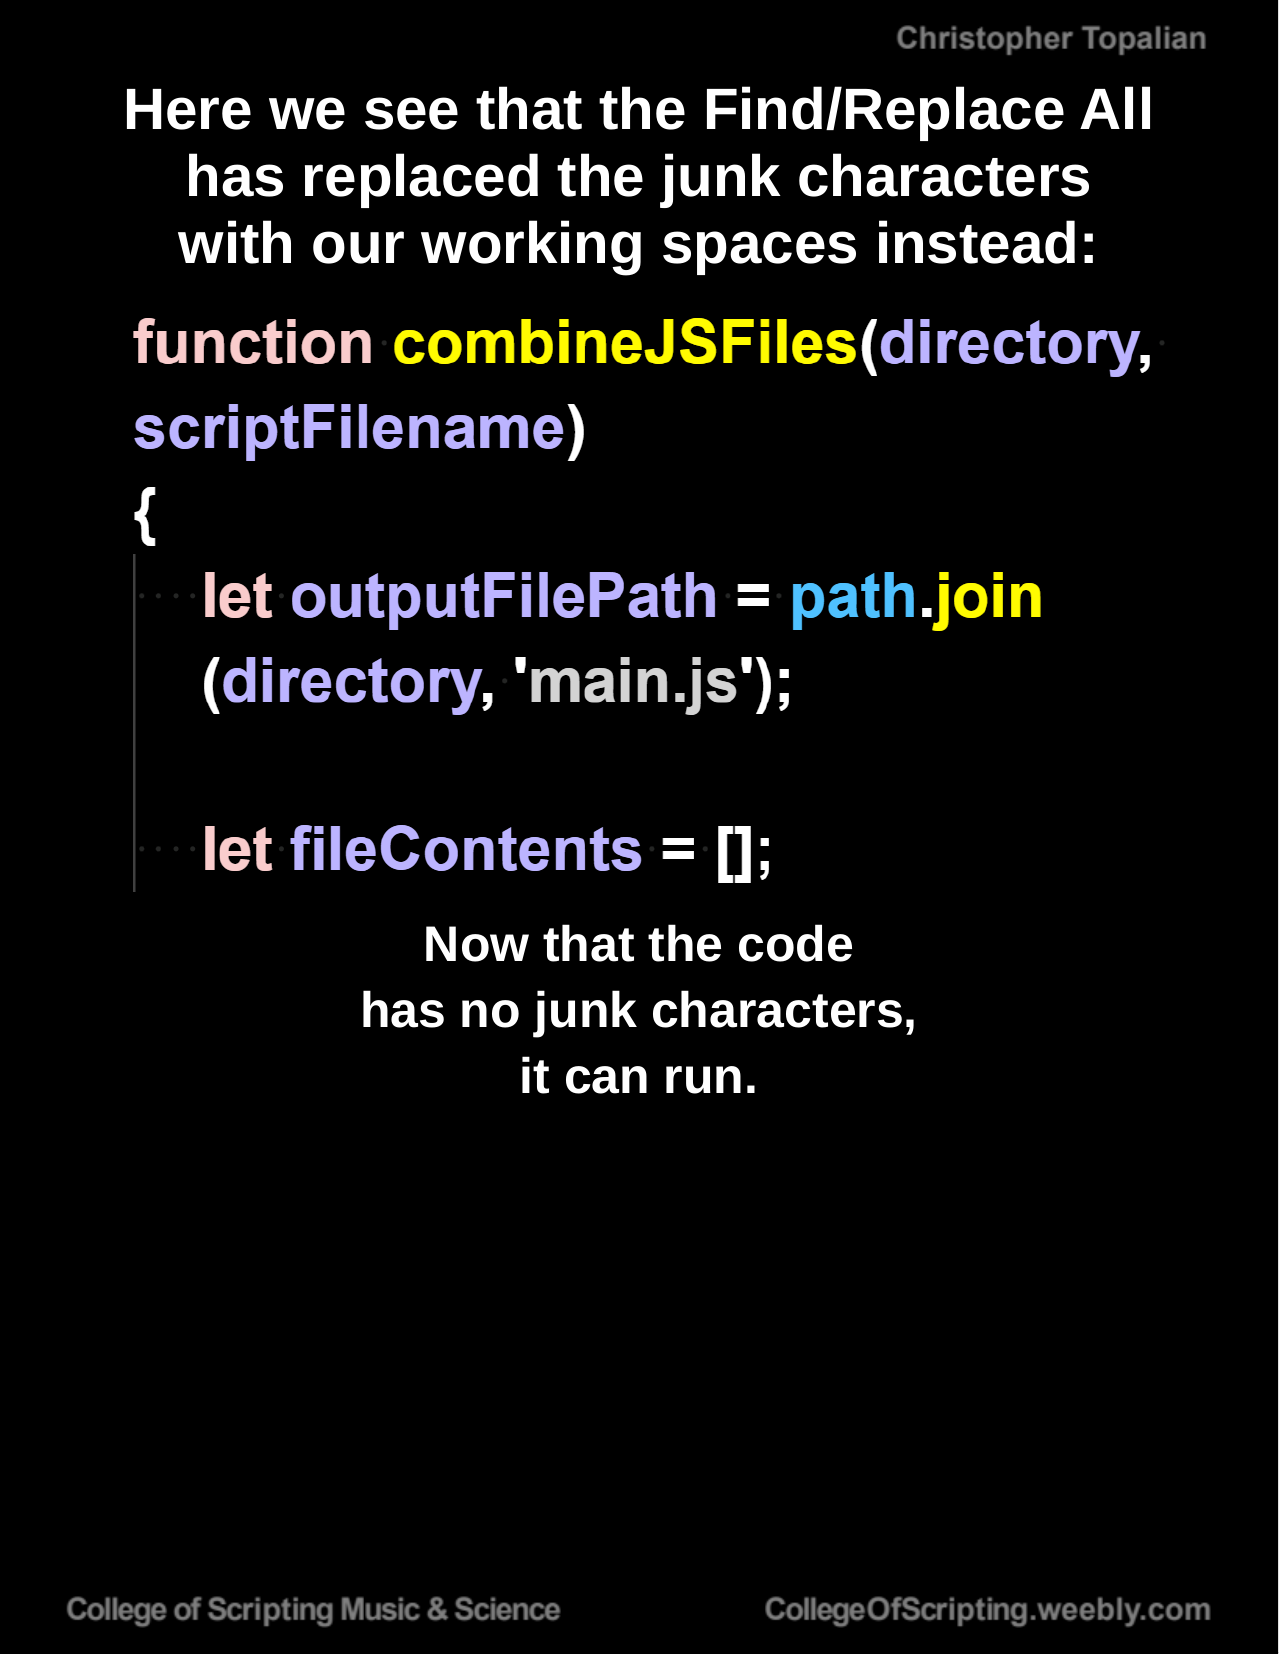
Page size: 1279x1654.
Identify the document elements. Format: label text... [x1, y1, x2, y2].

text Now that the code [75, 900, 1203, 972]
picture [110, 296, 1168, 907]
text it can run. [75, 1047, 1203, 1104]
subtitle with our working spaces instead: [75, 209, 1203, 276]
text has no junk characters, [75, 981, 1203, 1038]
subtitle Here we see that the Find/Replace All has replaced the junk characters [75, 75, 1203, 209]
